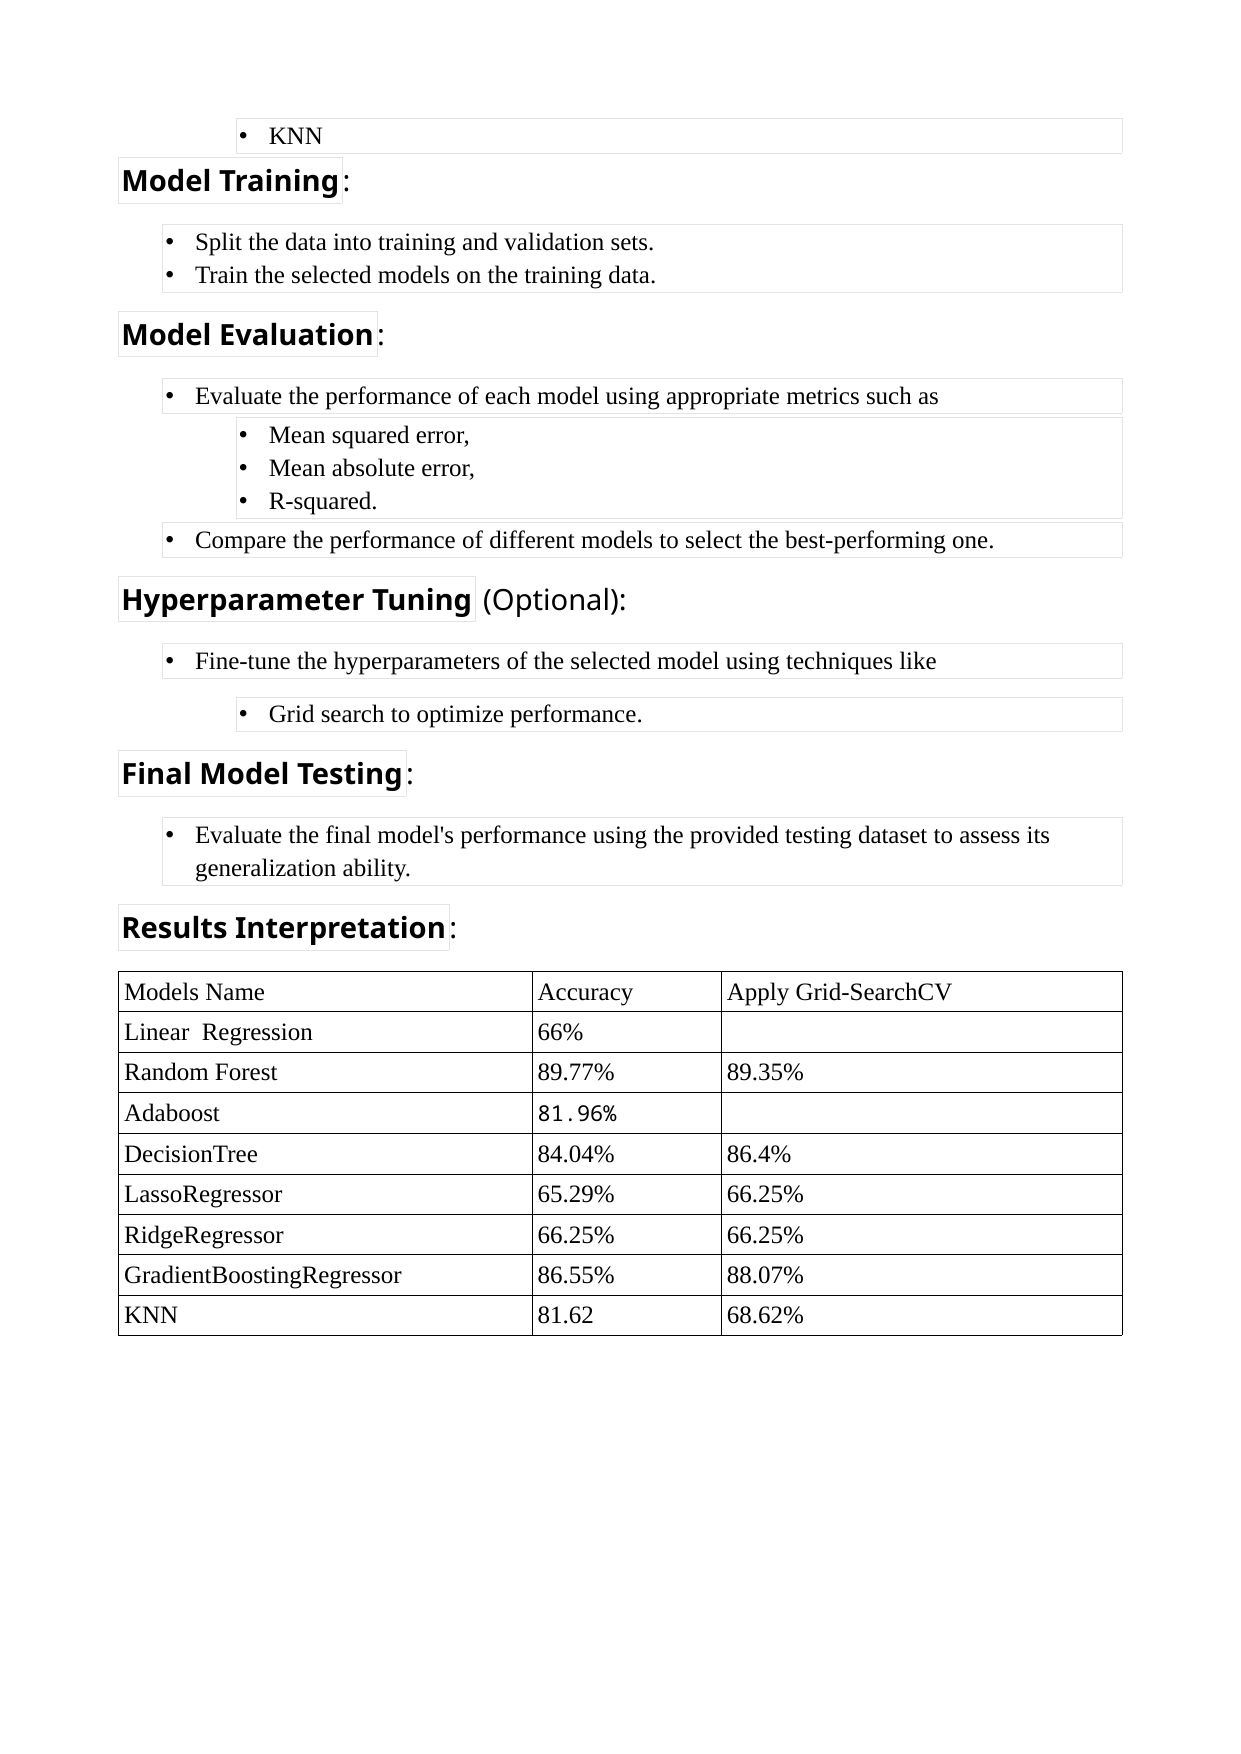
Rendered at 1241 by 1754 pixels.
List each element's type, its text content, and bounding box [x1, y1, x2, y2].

table_cell KNN [119, 1296, 532, 1335]
text : [407, 750, 1122, 796]
table_cell 65.29% [533, 1175, 721, 1214]
text Model Training [119, 158, 342, 203]
text Results Interpretation [119, 905, 449, 950]
table_cell Random Forest [119, 1053, 532, 1092]
table_cell GradientBoostingRegressor [119, 1255, 532, 1294]
table_cell 84.04% [533, 1134, 721, 1174]
table_cell 88.07% [722, 1255, 1122, 1294]
list Fine-tune the hyperparameters of the selected model using techniques like [163, 644, 1122, 678]
table_cell 86.55% [533, 1255, 721, 1294]
list Compare the performance of different models to select the best-performing one. [163, 523, 1122, 557]
table_cell Adaboost [119, 1093, 532, 1133]
table_cell 66.25% [533, 1215, 721, 1254]
text (Optional): [476, 576, 1122, 622]
text : [343, 157, 1122, 203]
table_cell Linear Regression [119, 1012, 532, 1052]
list R-squared. [237, 483, 1122, 518]
table_cell 81.96% [533, 1093, 721, 1133]
list Evaluate the performance of each model using appropriate metrics such as [163, 379, 1122, 413]
table_cell 81.62 [533, 1296, 721, 1335]
text : [450, 904, 1122, 950]
text Model Evaluation [119, 312, 377, 356]
table_cell DecisionTree [119, 1134, 532, 1174]
list Mean squared error, [237, 418, 1122, 449]
list Grid search to optimize performance. [237, 698, 1122, 731]
text : [378, 311, 1122, 357]
table_cell 68.62% [722, 1296, 1122, 1335]
text Final Model Testing [119, 751, 406, 796]
list Mean absolute error, [237, 450, 1122, 482]
table_cell [722, 1093, 1122, 1133]
table_cell 89.77% [533, 1053, 721, 1092]
table_cell [722, 1012, 1122, 1052]
list Train the selected models on the training data. [163, 257, 1122, 292]
list Evaluate the final model's performance using the provided testing dataset to assess its generalization ability. [163, 818, 1122, 885]
table_header Models Name [119, 972, 532, 1011]
table_cell RidgeRegressor [119, 1215, 532, 1254]
table_cell 86.4% [722, 1134, 1122, 1174]
list KNN [237, 119, 1122, 153]
table_cell 66.25% [722, 1175, 1122, 1214]
table_cell 89.35% [722, 1053, 1122, 1092]
table_cell 66.25% [722, 1215, 1122, 1254]
text Hyperparameter Tuning [119, 577, 475, 621]
table_cell 66% [533, 1012, 721, 1052]
table_header Apply Grid-SearchCV [722, 972, 1122, 1011]
table_header Accuracy [533, 972, 721, 1011]
table_cell LassoRegressor [119, 1175, 532, 1214]
list Split the data into training and validation sets. [163, 225, 1122, 256]
